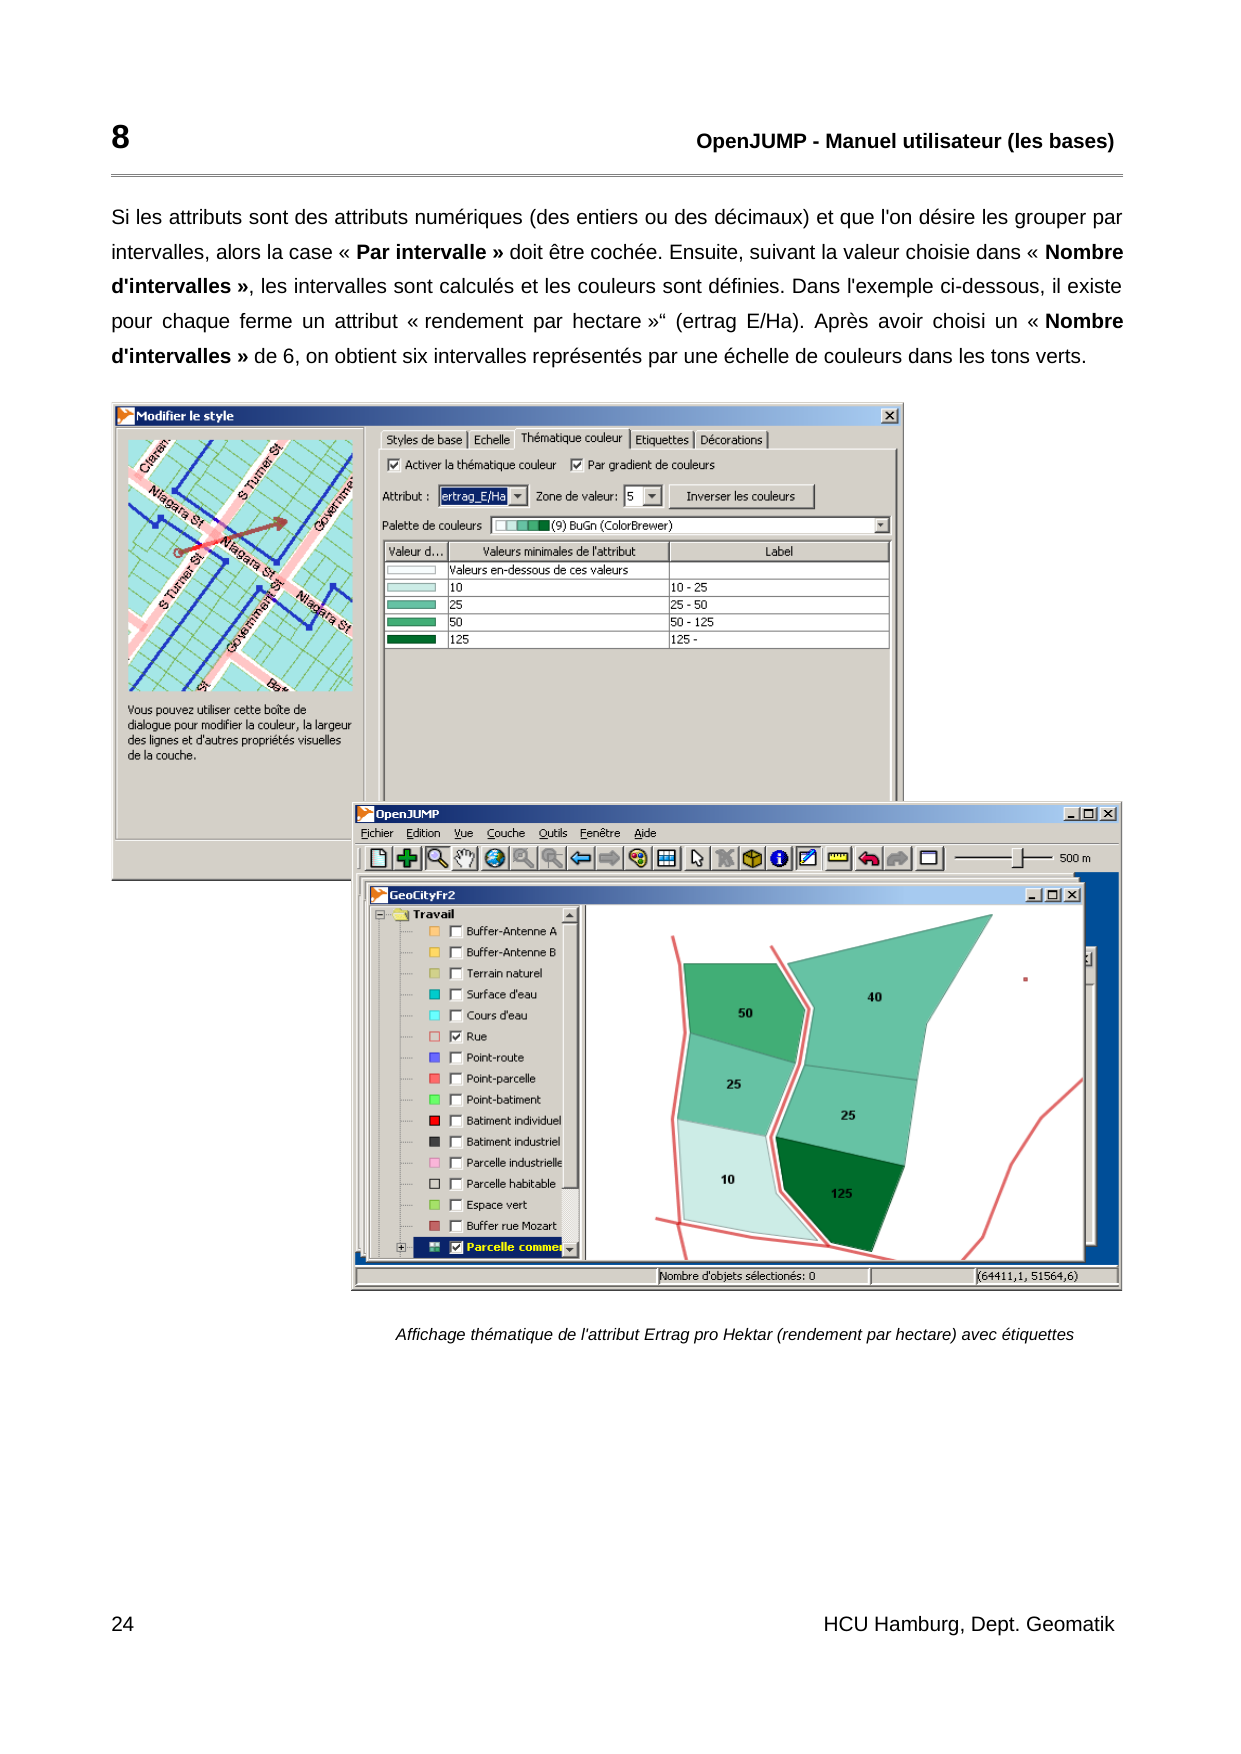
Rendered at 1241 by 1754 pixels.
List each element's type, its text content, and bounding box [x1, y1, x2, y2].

text Affichage thématique de l'attribut Ertrag pro Hektar (rendement par hectare) avec étiquettes [111, 1325, 1123, 1344]
picture [111, 402, 1123, 1291]
text Si les attributs sont des attributs numériques (des entiers ou des décimaux) et que l'on désire les grouper par intervalles, alors la case « Par intervalle » doit être cochée. Ensuite, suivant la valeur choisie dans « Nombre d'intervalles », les intervalles sont calculés et les couleurs sont définies. Dans l'exemple ci-dessous, il existe pour chaque ferme un attribut « rendement par hectare »“ (ertrag E/Ha). Après avoir choisi un « Nombre d'intervalles » de 6, on obtient six intervalles représentés par une échelle de couleurs dans les tons verts. [111, 206, 1123, 368]
